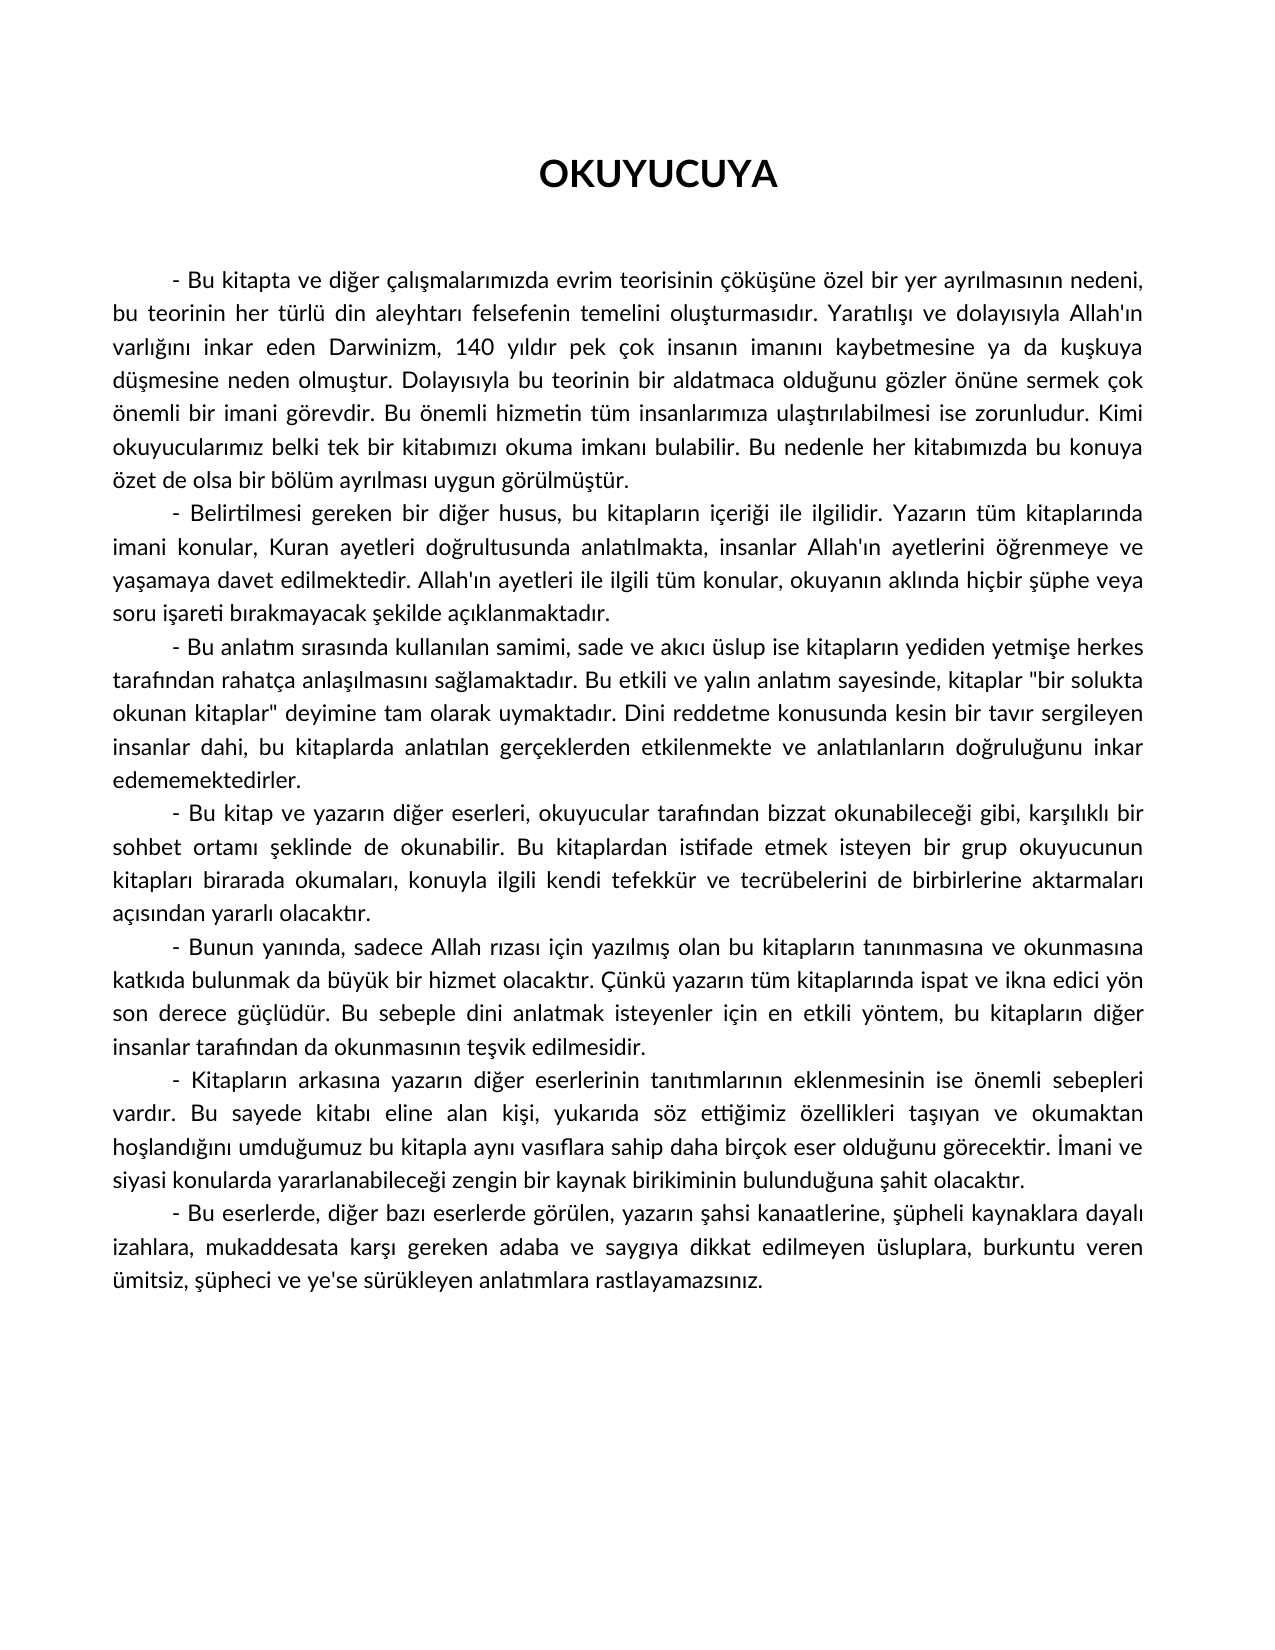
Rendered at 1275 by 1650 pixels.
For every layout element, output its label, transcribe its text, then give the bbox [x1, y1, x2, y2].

text - Bu kitap ve yazarın diğer eserleri, okuyucular tarafından bizzat okunabileceği gibi, karşılıklı bir sohbet ortamı şeklinde de okunabilir. Bu kitaplardan istifade etmek isteyen bir grup okuyucunun kitapları birarada okumaları, konuyla ilgili kendi tefekkür ve tecrübelerini de birbirlerine aktarmaları açısından yararlı olacaktır. [112, 795, 1145, 928]
text - Bu anlatım sırasında kullanılan samimi, sade ve akıcı üslup ise kitapların yediden yetmişe herkes tarafından rahatça anlaşılmasını sağlamaktadır. Bu etkili ve yalın anlatım sayesinde, kitaplar "bir solukta okunan kitaplar" deyimine tam olarak uymaktadır. Dini reddetme konusunda kesin bir tavır sergileyen insanlar dahi, bu kitaplarda anlatılan gerçeklerden etkilenmekte ve anlatılanların doğruluğunu inkar edememektedirler. [112, 628, 1145, 795]
text - Belirtilmesi gereken bir diğer husus, bu kitapların içeriği ile ilgilidir. Yazarın tüm kitaplarında imani konular, Kuran ayetleri doğrultusunda anlatılmakta, insanlar Allah'ın ayetlerini öğrenmeye ve yaşamaya davet edilmektedir. Allah'ın ayetleri ile ilgili tüm konular, okuyanın aklında hiçbir şüphe veya soru işareti bırakmayacak şekilde açıklanmaktadır. [112, 495, 1145, 628]
text - Bu kitapta ve diğer çalışmalarımızda evrim teorisinin çöküşüne özel bir yer ayrılmasının nedeni, bu teorinin her türlü din aleyhtarı felsefenin temelini oluşturmasıdır. Yaratılışı ve dolayısıyla Allah'ın varlığını inkar eden Darwinizm, 140 yıldır pek çok insanın imanını kaybetmesine ya da kuşkuya düşmesine neden olmuştur. Dolayısıyla bu teorinin bir aldatmaca olduğunu gözler önüne sermek çok önemli bir imani görevdir. Bu önemli hizmetin tüm insanlarımıza ulaştırılabilmesi ise zorunludur. Kimi okuyucularımız belki tek bir kitabımızı okuma imkanı bulabilir. Bu nedenle her kitabımızda bu konuya özet de olsa bir bölüm ayrılması uygun görülmüştür. [112, 262, 1145, 495]
text - Bu eserlerde, diğer bazı eserlerde görülen, yazarın şahsi kanaatlerine, şüpheli kaynaklara dayalı izahlara, mukaddesata karşı gereken adaba ve saygıya dikkat edilmeyen üsluplara, burkuntu veren ümitsiz, şüpheci ve ye'se sürükleyen anlatımlara rastlayamazsınız. [112, 1195, 1145, 1295]
text - Kitapların arkasına yazarın diğer eserlerinin tanıtımlarının eklenmesinin ise önemli sebepleri vardır. Bu sayede kitabı eline alan kişi, yukarıda söz ettiğimiz özellikleri taşıyan ve okumaktan hoşlandığını umduğumuz bu kitapla aynı vasıflara sahip daha birçok eser olduğunu görecektir. İmani ve siyasi konularda yararlanabileceği zengin bir kaynak birikiminin bulunduğuna şahit olacaktır. [112, 1062, 1145, 1195]
text - Bunun yanında, sadece Allah rızası için yazılmış olan bu kitapların tanınmasına ve okunmasına katkıda bulunmak da büyük bir hizmet olacaktır. Çünkü yazarın tüm kitaplarında ispat ve ikna edici yön son derece güçlüdür. Bu sebeple dini anlatmak isteyenler için en etkili yöntem, bu kitapların diğer insanlar tarafından da okunmasının teşvik edilmesidir. [112, 928, 1145, 1062]
text OKUYUCUYA [112, 150, 1145, 195]
